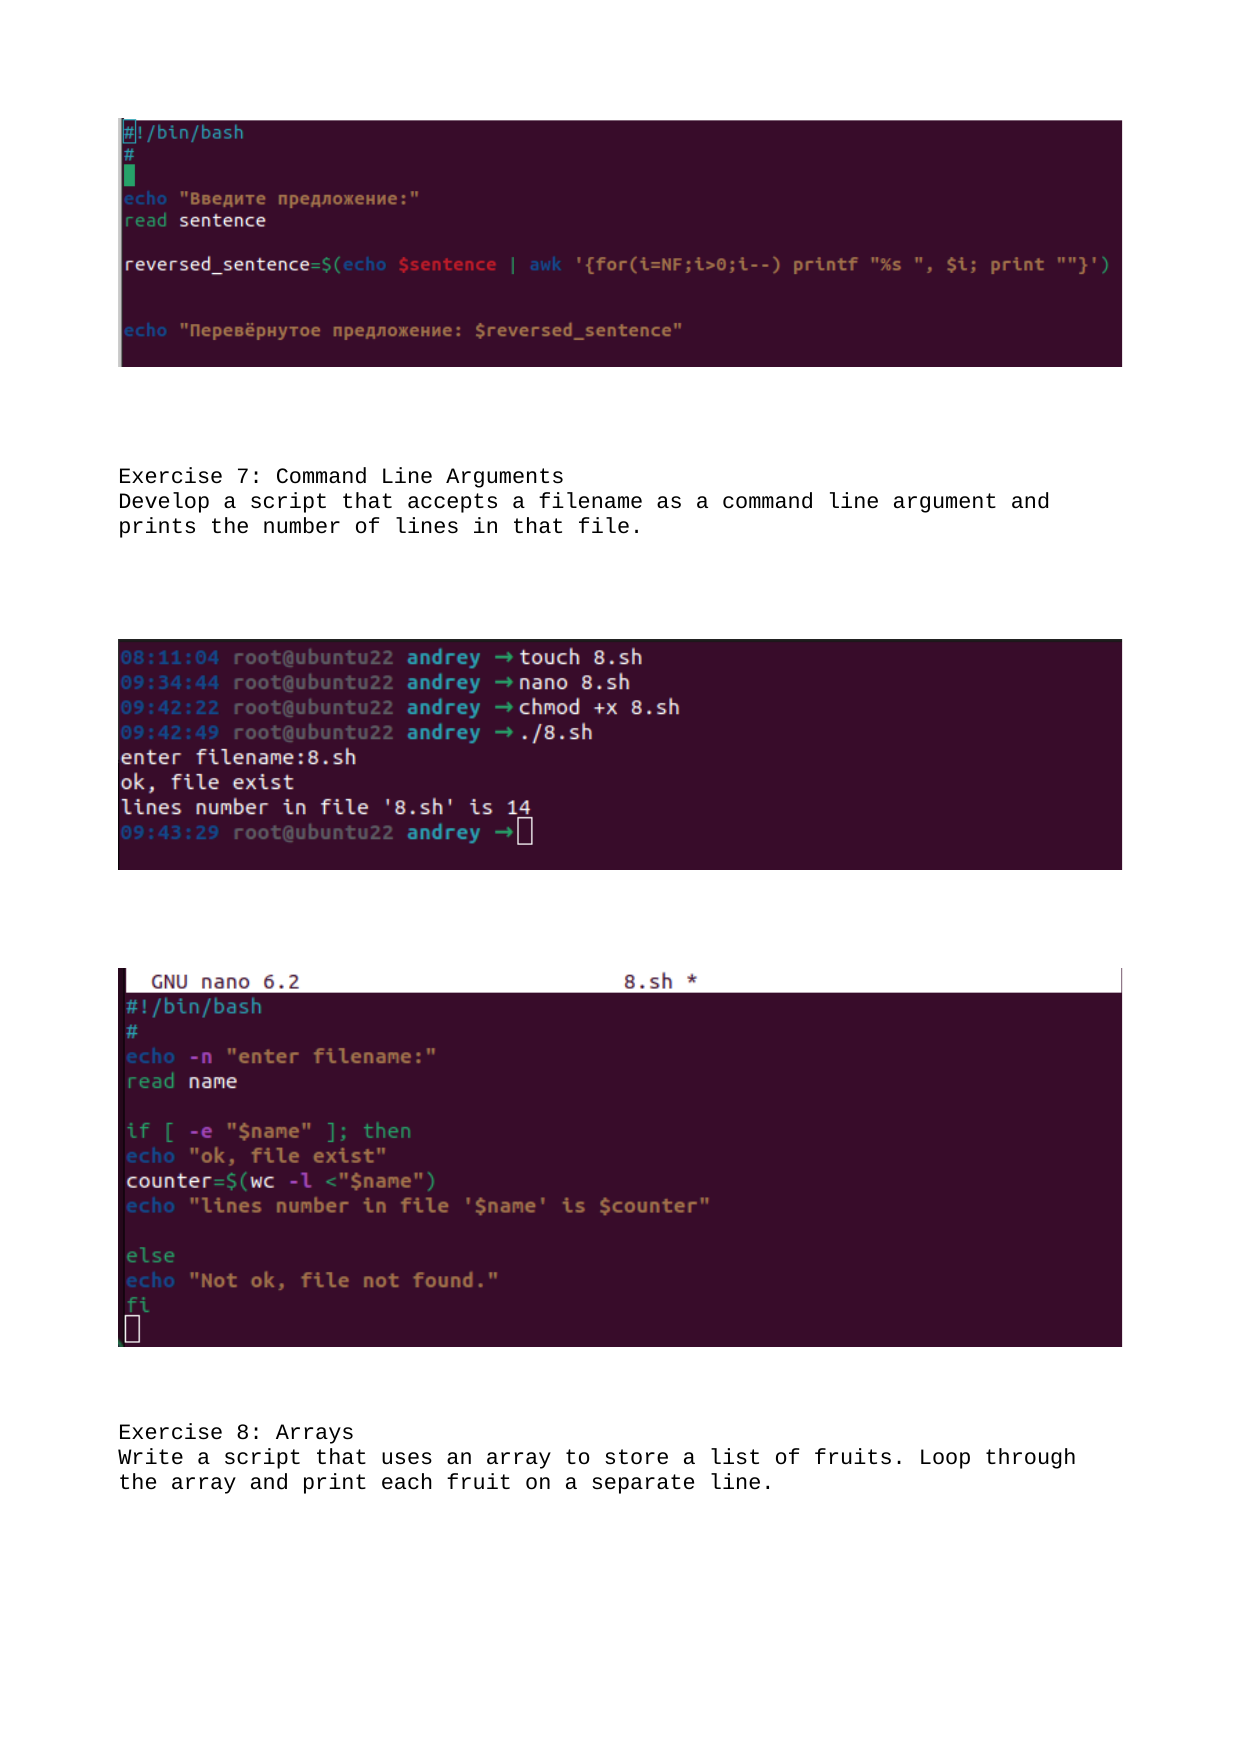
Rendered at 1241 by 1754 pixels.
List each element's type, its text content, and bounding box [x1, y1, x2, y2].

picture [118, 968, 1123, 1347]
text Exercise 7: Command Line Arguments [118, 466, 1122, 490]
text Write a script that uses an array to store a list of fruits. Loop through the array and print each fruit on a separate line. [118, 1446, 1122, 1496]
text Develop a script that accepts a filename as a command line argument and prints the number of lines in that file. [118, 490, 1122, 540]
picture [118, 118, 1123, 367]
picture [118, 639, 1123, 870]
text Exercise 8: Arrays [118, 1421, 1122, 1446]
